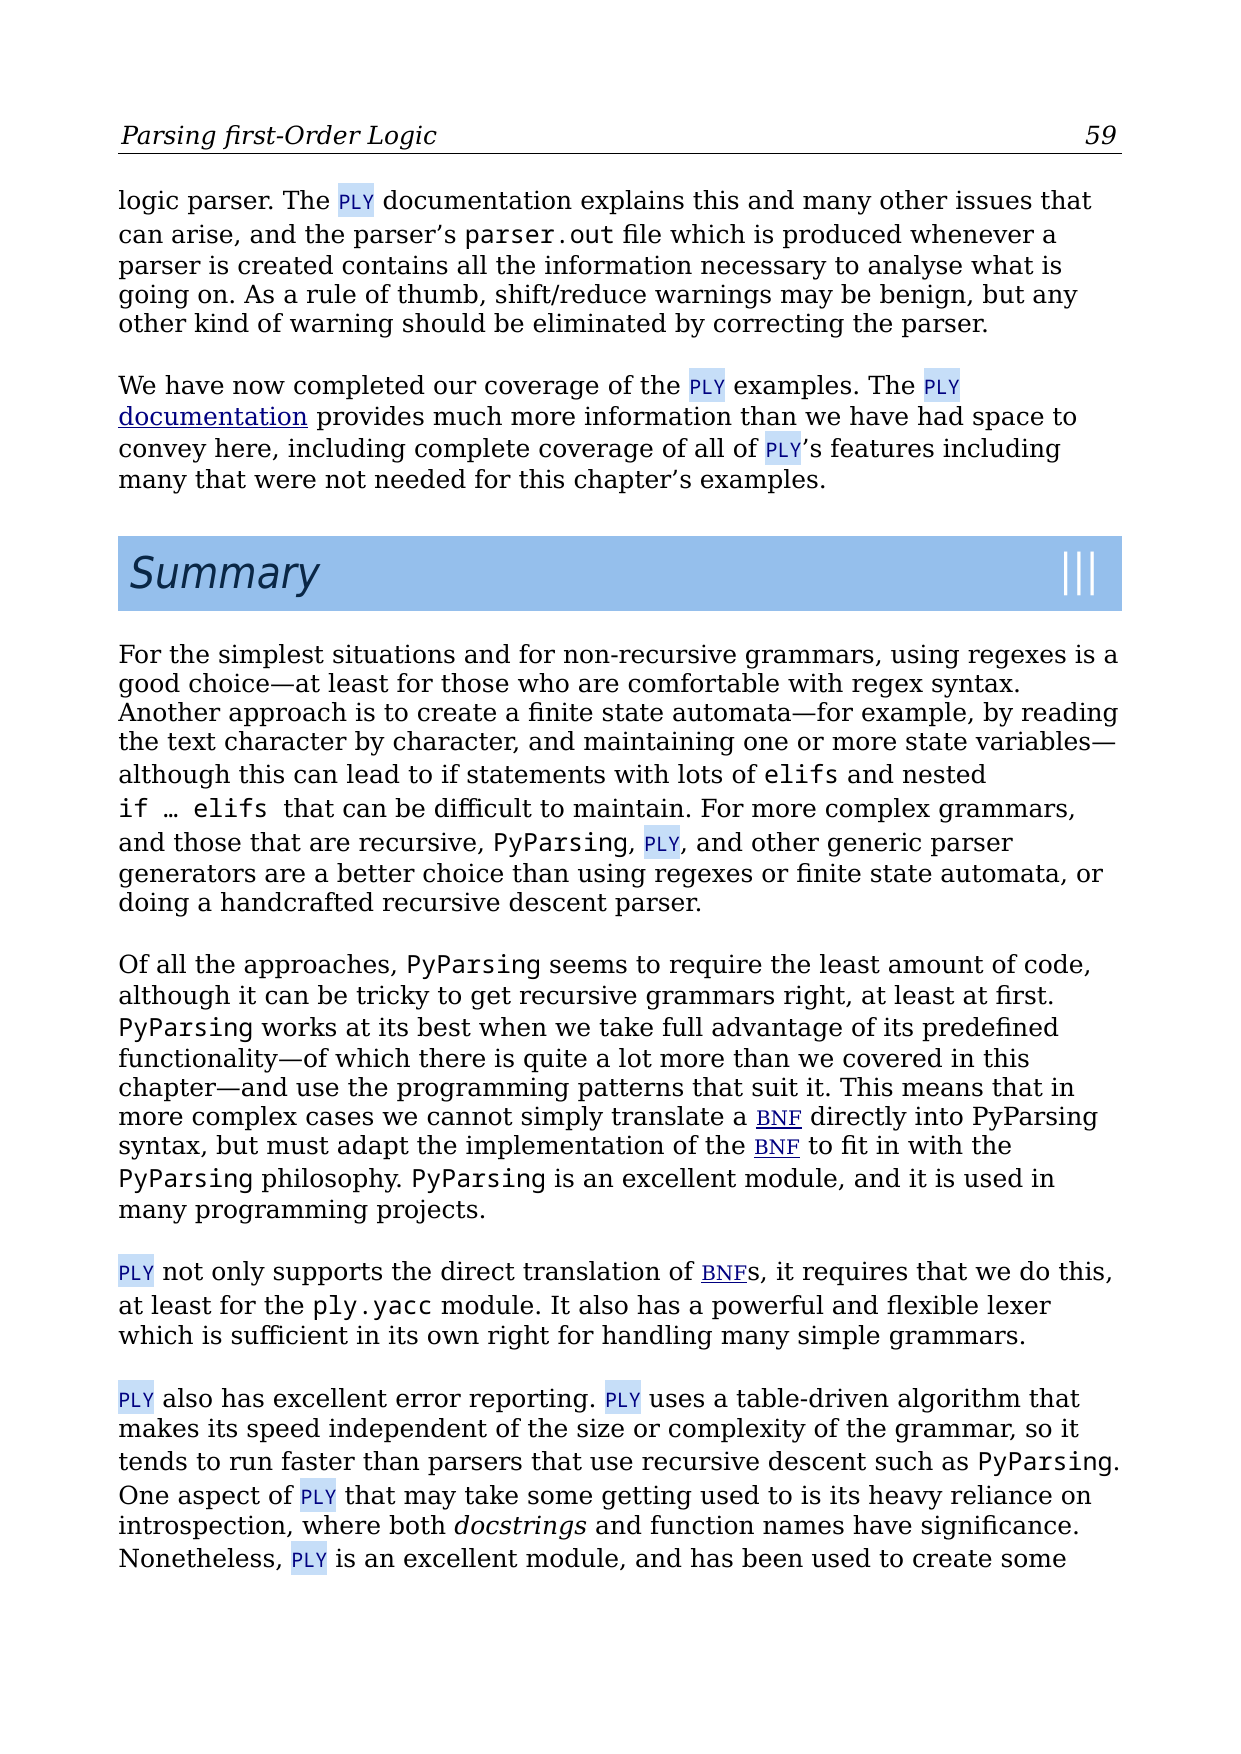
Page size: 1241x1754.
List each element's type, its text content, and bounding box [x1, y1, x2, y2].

text ||| [1039, 545, 1098, 596]
subtitle Summary [118, 536, 1122, 611]
text We have now completed our coverage of the ply examples. The ply documentation provides much more information than we have had space to convey here, including complete coverage of all of ply’s features including many that were not needed for this chapter’s examples. [118, 368, 1122, 494]
text ply also has excellent error reporting. ply uses a table-driven algorithm that makes its speed independent of the size or complexity of the grammar, so it tends to run faster than parsers that use recursive descent such as PyParsing. One aspect of ply that may take some getting used to is its heavy reliance on introspection, where both docstrings and function names have significance. Nonetheless, ply is an excellent module, and has been used to create some [118, 1380, 1122, 1575]
text Of all the approaches, PyParsing seems to require the least amount of code, although it can be tricky to get recursive grammars right, at least at first. PyParsing works at its best when we take full advantage of its predefined functionality—of which there is quite a lot more than we covered in this chapter—and use the programming patterns that suit it. This means that in more complex cases we cannot simply translate a bnf directly into PyParsing syntax, but must adapt the implementation of the bnf to fit in with the PyParsing philosophy. PyParsing is an excellent module, and it is used in many programming projects. [118, 947, 1122, 1224]
text For the simplest situations and for non-recursive grammars, using regexes is a good choice—at least for those who are comfortable with regex syntax. Another approach is to create a finite state automata—for example, by reading the text character by character, and maintaining one or more state variables—although this can lead to if statements with lots of elifs and nested if … elifs that can be difficult to maintain. For more complex grammars, and those that are recursive, PyParsing, ply, and other generic parser generators are a better choice than using regexes or finite state automata, or doing a handcrafted recursive descent parser. [118, 640, 1122, 917]
text ply not only supports the direct translation of bnfs, it requires that we do this, at least for the ply.yacc module. It also has a powerful and flexible lexer which is sufficient in its own right for handling many simple grammars. [118, 1253, 1122, 1351]
text logic parser. The ply documentation explains this and many other issues that can arise, and the parser’s parser.out file which is produced whenever a parser is created contains all the information necessary to analyse what is going on. As a rule of thumb, shift/reduce warnings may be benign, but any other kind of warning should be eliminated by correcting the parser. [118, 183, 1122, 338]
